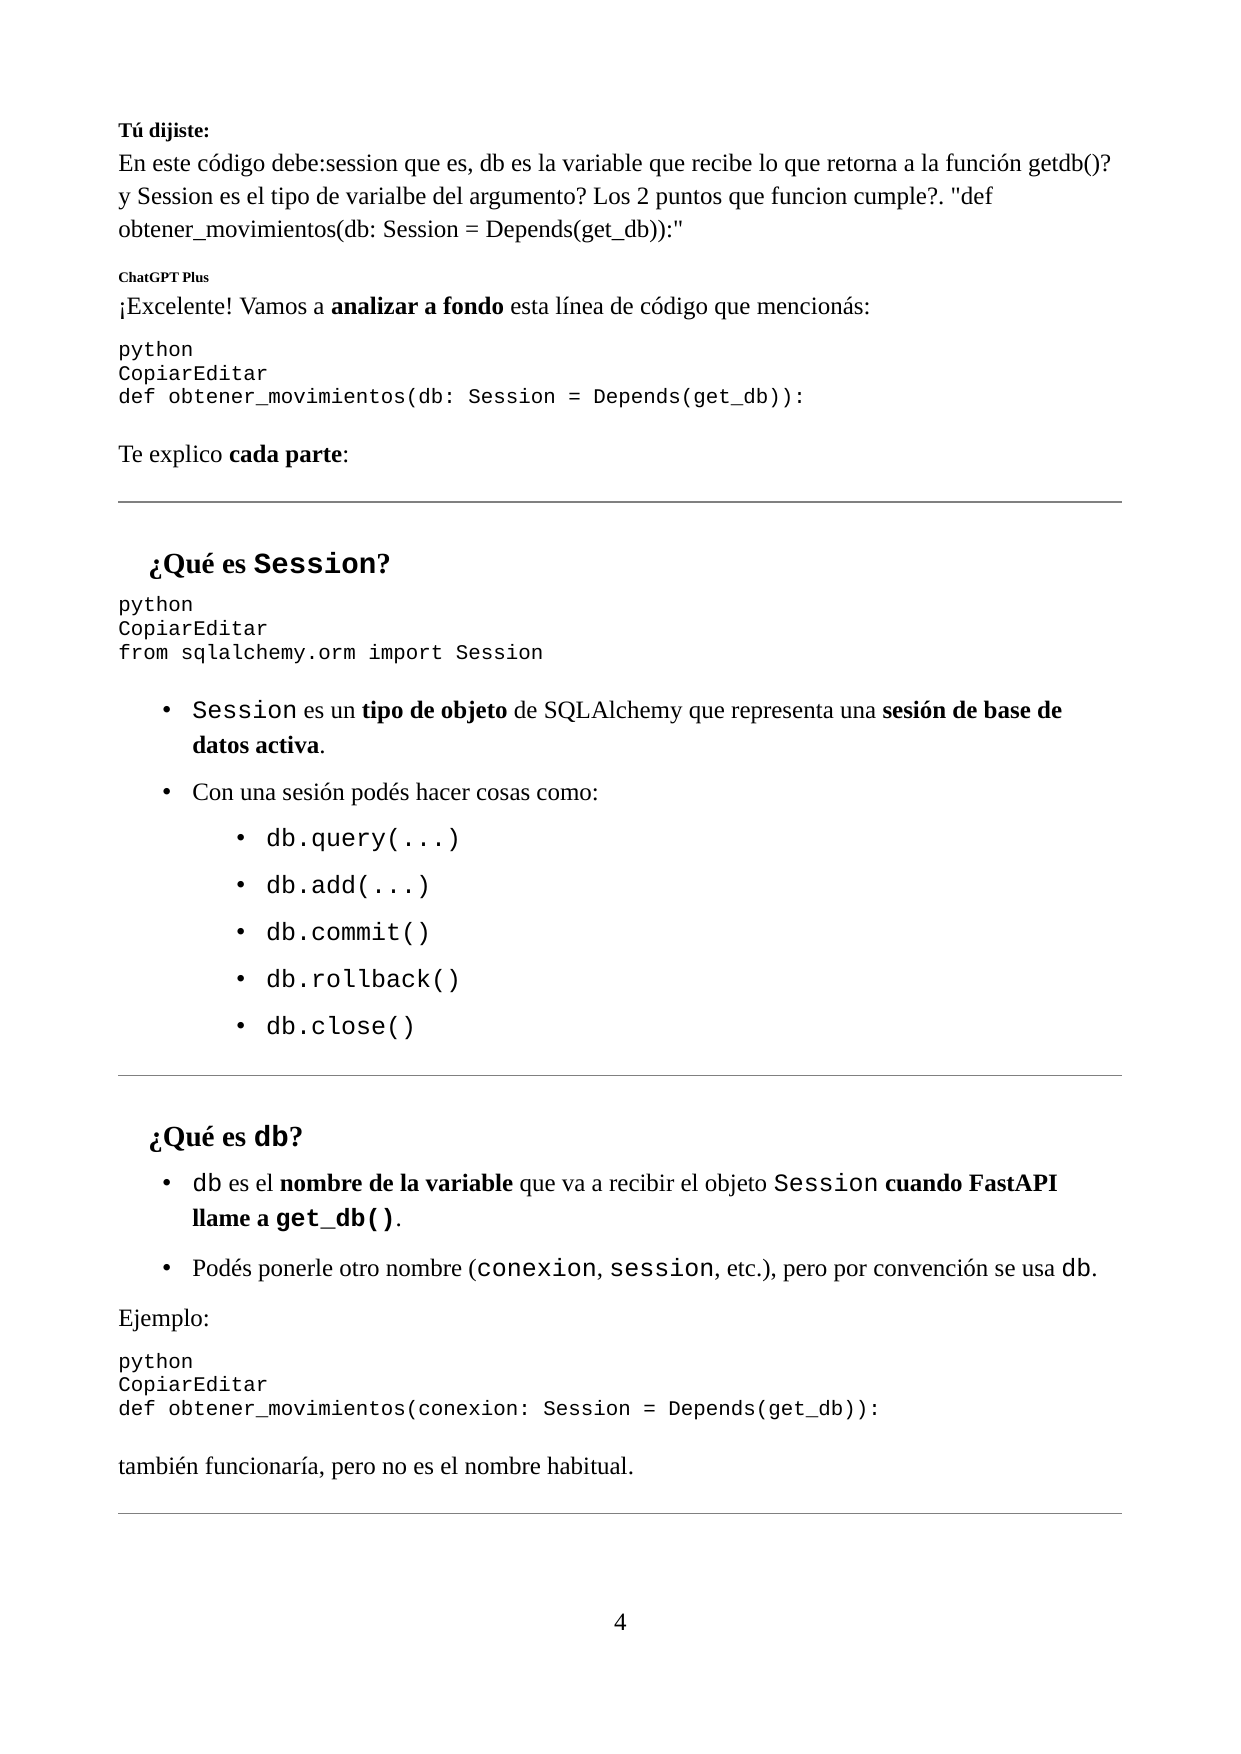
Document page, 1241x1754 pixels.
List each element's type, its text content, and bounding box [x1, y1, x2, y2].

list db.rollback() [236, 966, 1122, 995]
text def obtener_movimientos(conexion: Session = Depends(get_db)): [118, 1398, 1122, 1422]
subtitle ✅ ¿Qué es Session? [118, 546, 1122, 582]
text python [118, 594, 1122, 618]
text también funcionaría, pero no es el nombre habitual. [118, 1451, 1122, 1480]
list db.query(...) [236, 825, 1122, 853]
text ¡Excelente! Vamos a analizar a fondo esta línea de código que mencionás: [118, 291, 1122, 320]
list Con una sesión podés hacer cosas como: [162, 777, 1122, 806]
text CopiarEditar [118, 363, 1122, 386]
text Ejemplo: [118, 1303, 1122, 1332]
text En este código debe:session que es, db es la variable que recibe lo que retorna a la función getdb()? y Session es el tipo de varialbe del argumento? Los 2 puntos que funcion cumple?. "def obtener_movimientos(db: Session = Depends(get_db)):" [118, 148, 1122, 243]
subtitle Tú dijiste: [118, 118, 1122, 142]
text python [118, 1351, 1122, 1374]
text Te explico cada parte: [118, 439, 1122, 468]
list db es el nombre de la variable que va a recibir el objeto Session cuando FastAPI llame a get_db(). [162, 1168, 1122, 1234]
text def obtener_movimientos(db: Session = Depends(get_db)): [118, 386, 1122, 410]
list Podés ponerle otro nombre (conexion, session, etc.), pero por convención se usa db. [162, 1253, 1122, 1284]
subtitle ChatGPT Plus [118, 268, 1122, 285]
text CopiarEditar [118, 1374, 1122, 1398]
list db.close() [236, 1013, 1122, 1042]
subtitle ✅ ¿Qué es db? [118, 1119, 1122, 1155]
text CopiarEditar [118, 618, 1122, 642]
list db.add(...) [236, 872, 1122, 901]
list Session es un tipo de objeto de SQLAlchemy que representa una sesión de base de datos activa. [162, 695, 1122, 759]
text from sqlalchemy.orm import Session [118, 642, 1122, 665]
list db.commit() [236, 919, 1122, 948]
text python [118, 339, 1122, 363]
